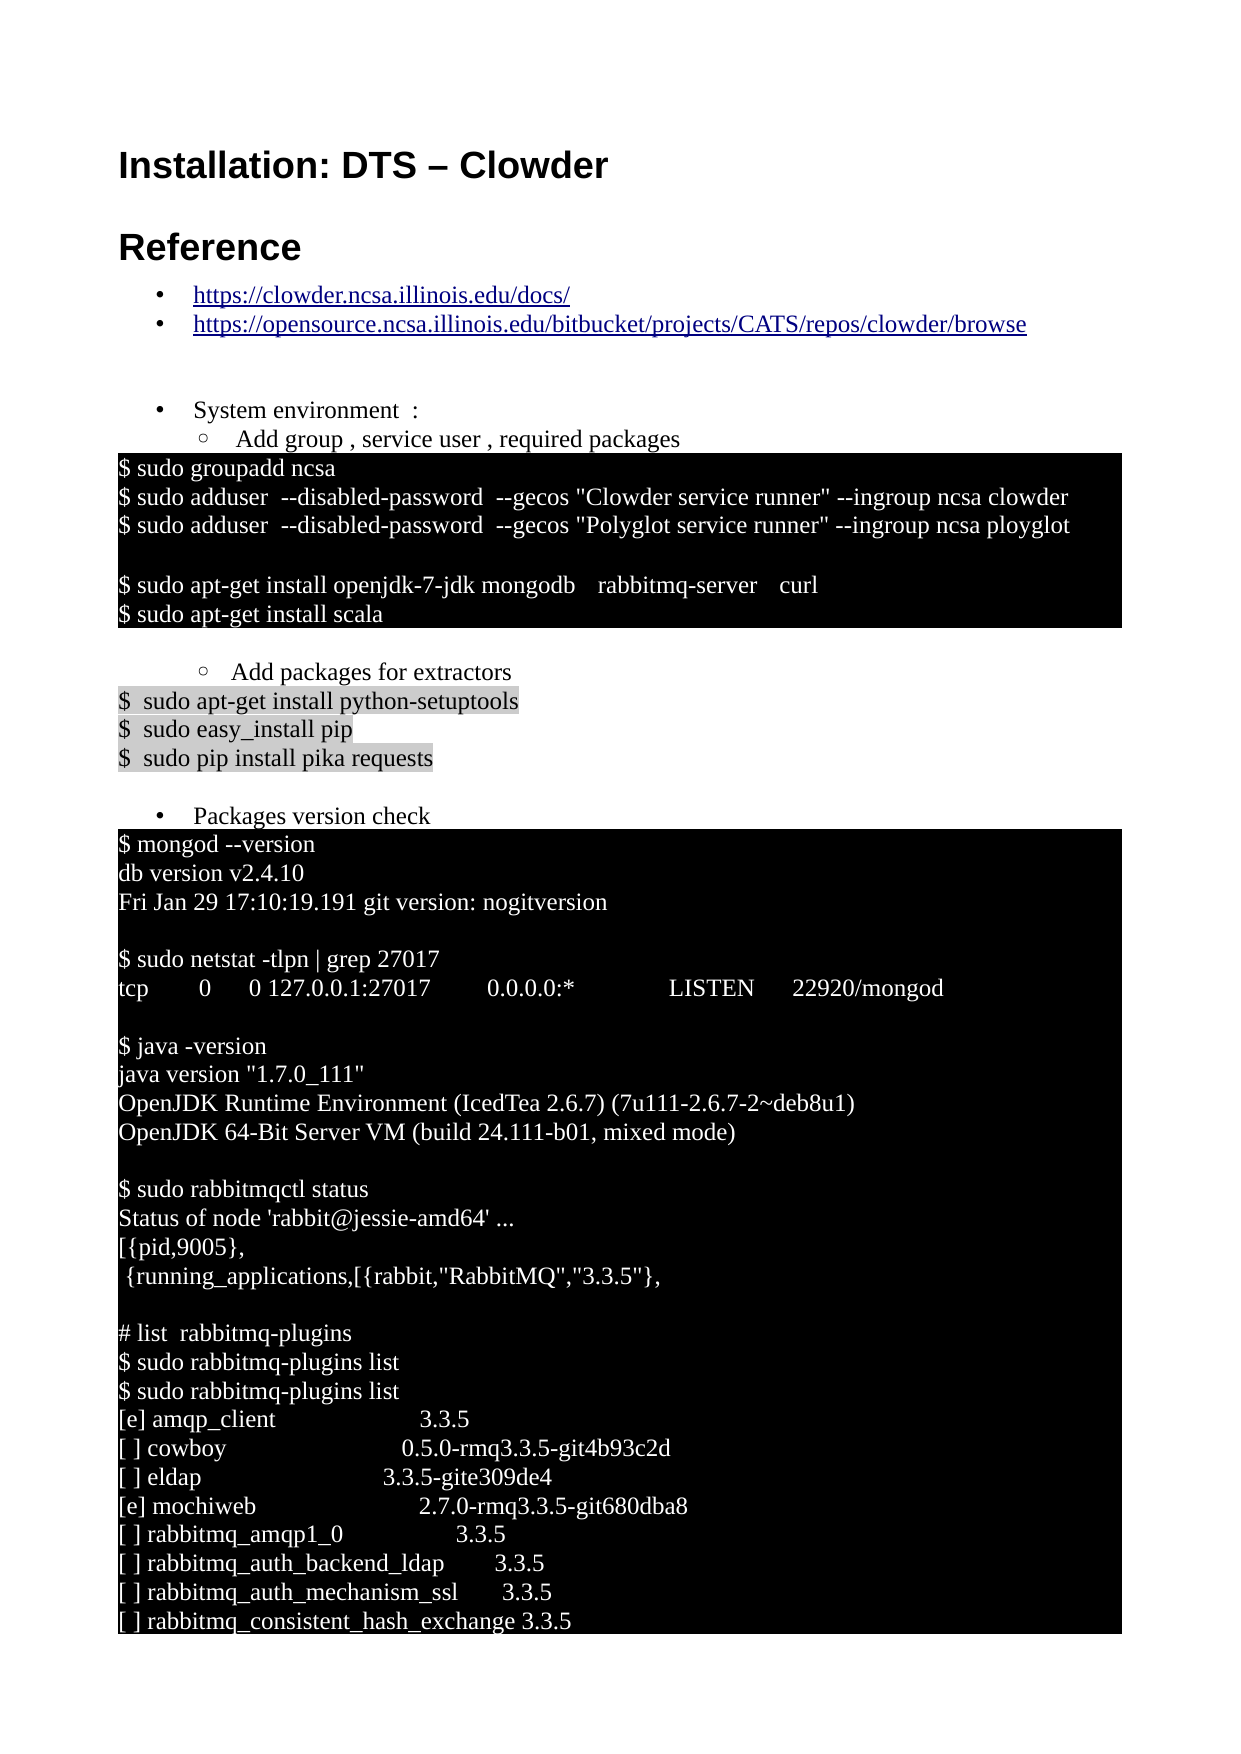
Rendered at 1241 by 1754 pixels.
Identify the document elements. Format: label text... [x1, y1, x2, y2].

text $ sudo apt-get install openjdk-7-jdk mongodb rabbitmq-server curl [118, 568, 1122, 599]
text $ sudo apt-get install python-setuptools [118, 686, 1122, 714]
text {running_applications,[{rabbit,"RabbitMQ","3.3.5"}, [118, 1261, 1122, 1289]
text $ sudo rabbitmqctl status [118, 1174, 1122, 1203]
text $ sudo easy_install pip [118, 714, 1122, 743]
list Add packages for extractors [193, 657, 1122, 686]
text $ sudo rabbitmq-plugins list [118, 1376, 1122, 1404]
text Status of node 'rabbit@jessie-amd64' ... [118, 1203, 1122, 1232]
list Packages version check [156, 801, 1122, 829]
text $ java -version [118, 1031, 1122, 1059]
text tcp 0 0 127.0.0.1:27017 0.0.0.0:* LISTEN 22920/mongod [118, 973, 1122, 1002]
list System environment : [156, 395, 1122, 424]
list https://clowder.ncsa.illinois.edu/docs/ [156, 280, 1122, 309]
text [ ] rabbitmq_auth_backend_ldap 3.3.5 [118, 1548, 1122, 1577]
text $ sudo adduser --disabled-password --gecos "Polyglot service runner" --ingroup ncsa ployglot [118, 510, 1122, 539]
text OpenJDK 64-Bit Server VM (build 24.111-b01, mixed mode) [118, 1117, 1122, 1146]
text $ mongod --version [118, 829, 1122, 858]
text $ sudo adduser --disabled-password --gecos "Clowder service runner" --ingroup ncsa clowder [118, 482, 1122, 510]
list https://opensource.ncsa.illinois.edu/bitbucket/projects/CATS/repos/clowder/browse [156, 309, 1122, 338]
subtitle Reference [118, 224, 1122, 268]
text $ sudo apt-get install scala [118, 599, 1122, 628]
text [ ] rabbitmq_amqp1_0 3.3.5 [118, 1519, 1122, 1548]
list Add group , service user , required packages [193, 424, 1122, 453]
text [ ] rabbitmq_auth_mechanism_ssl 3.3.5 [118, 1577, 1122, 1606]
text $ sudo pip install pika requests [118, 743, 1122, 772]
text [ ] rabbitmq_consistent_hash_exchange 3.3.5 [118, 1606, 1122, 1634]
text $ sudo groupadd ncsa [118, 453, 1122, 482]
text [e] mochiweb 2.7.0-rmq3.3.5-git680dba8 [118, 1491, 1122, 1519]
text [e] amqp_client 3.3.5 [118, 1404, 1122, 1433]
text $ sudo netstat -tlpn | grep 27017 [118, 944, 1122, 973]
subtitle Installation: DTS – Clowder [118, 143, 1122, 187]
text OpenJDK Runtime Environment (IcedTea 2.6.7) (7u111-2.6.7-2~deb8u1) [118, 1088, 1122, 1117]
text $ sudo rabbitmq-plugins list [118, 1347, 1122, 1376]
text [{pid,9005}, [118, 1232, 1122, 1261]
text [ ] eldap 3.3.5-gite309de4 [118, 1462, 1122, 1491]
text [ ] cowboy 0.5.0-rmq3.3.5-git4b93c2d [118, 1433, 1122, 1462]
text java version "1.7.0_111" [118, 1059, 1122, 1088]
text db version v2.4.10 [118, 858, 1122, 887]
text Fri Jan 29 17:10:19.191 git version: nogitversion [118, 887, 1122, 916]
text # list rabbitmq-plugins [118, 1318, 1122, 1347]
